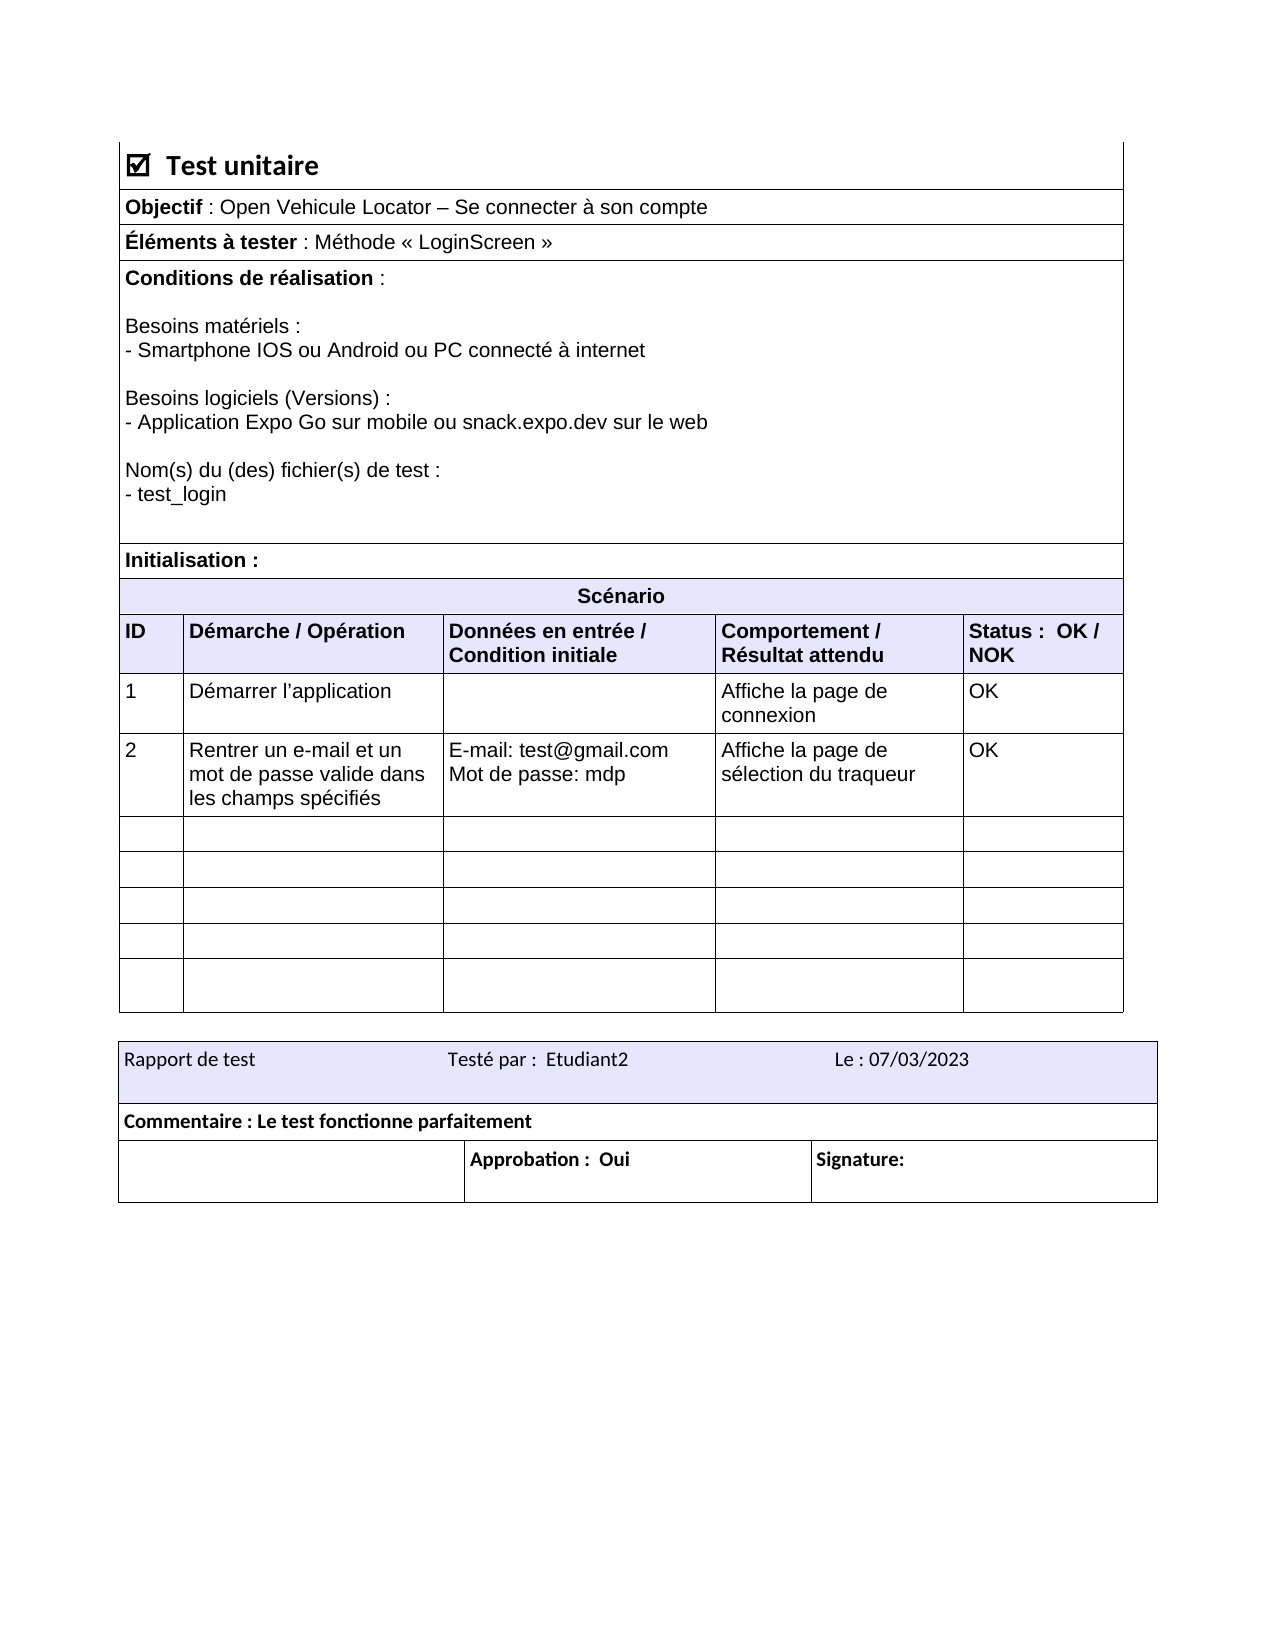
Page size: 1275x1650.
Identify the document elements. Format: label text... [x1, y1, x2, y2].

table_cell [964, 852, 1123, 887]
table_cell Scénario [120, 579, 1123, 613]
table_cell [184, 817, 443, 851]
table_cell [120, 852, 183, 887]
table_cell E-mail: test@gmail.com Mot de passe: mdp [444, 734, 715, 816]
table_cell Comportement / Résultat attendu [716, 615, 963, 673]
table_cell Démarche / Opération [184, 615, 443, 673]
table_cell ID [120, 615, 183, 673]
table_cell [964, 924, 1123, 958]
table_cell [444, 817, 715, 851]
table_cell [120, 817, 183, 851]
table_cell Données en entrée / Condition initiale [444, 615, 715, 673]
table_cell Approbation : Oui [465, 1141, 811, 1202]
table_cell 1 [120, 674, 183, 732]
table_cell Signature: [812, 1141, 1157, 1202]
table_cell [120, 924, 183, 958]
table_cell [716, 959, 963, 1012]
table_cell Initialisation : [120, 544, 1123, 578]
table_cell Rentrer un e-mail et un mot de passe valide dans les champs spécifiés [184, 734, 443, 816]
table_cell OK [964, 734, 1123, 816]
table_cell Objectif : Open Vehicule Locator – Se connecter à son compte [120, 190, 1123, 224]
table_cell [444, 852, 715, 887]
table_cell [184, 852, 443, 887]
table_cell [716, 888, 963, 922]
table_cell Commentaire : Le test fonctionne parfaitement [119, 1104, 1157, 1140]
table_cell [120, 888, 183, 922]
table_cell [184, 959, 443, 1012]
table_cell Conditions de réalisation : Besoins matériels : - Smartphone IOS ou Android ou PC connecté à internet Besoins logiciels (Versions) : - Application Expo Go sur mobile ou snack.expo.dev sur le web Nom(s) du (des) fichier(s) de test : - test_login [120, 261, 1123, 542]
table_cell 2 [120, 734, 183, 816]
table_cell [716, 924, 963, 958]
table_cell Status : OK / NOK [964, 615, 1123, 673]
table_cell [184, 888, 443, 922]
table_header  Test unitaire [120, 142, 1123, 189]
table_cell Affiche la page de connexion [716, 674, 963, 732]
table_cell [444, 674, 715, 732]
table_cell [716, 817, 963, 851]
table_cell [716, 852, 963, 887]
table_cell [184, 924, 443, 958]
table_cell [444, 888, 715, 922]
table_cell [120, 959, 183, 1012]
table_cell [119, 1141, 464, 1202]
table_cell [964, 817, 1123, 851]
table_cell Éléments à tester : Méthode « LoginScreen » [120, 225, 1123, 260]
table_cell Affiche la page de sélection du traqueur [716, 734, 963, 816]
table_cell [964, 888, 1123, 922]
table_cell [444, 959, 715, 1012]
table_cell [444, 924, 715, 958]
table_cell [964, 959, 1123, 1012]
table_header Rapport de test Testé par : Etudiant2 Le : 07/03/2023 [119, 1042, 1157, 1103]
table_cell OK [964, 674, 1123, 732]
table_cell Démarrer l’application [184, 674, 443, 732]
